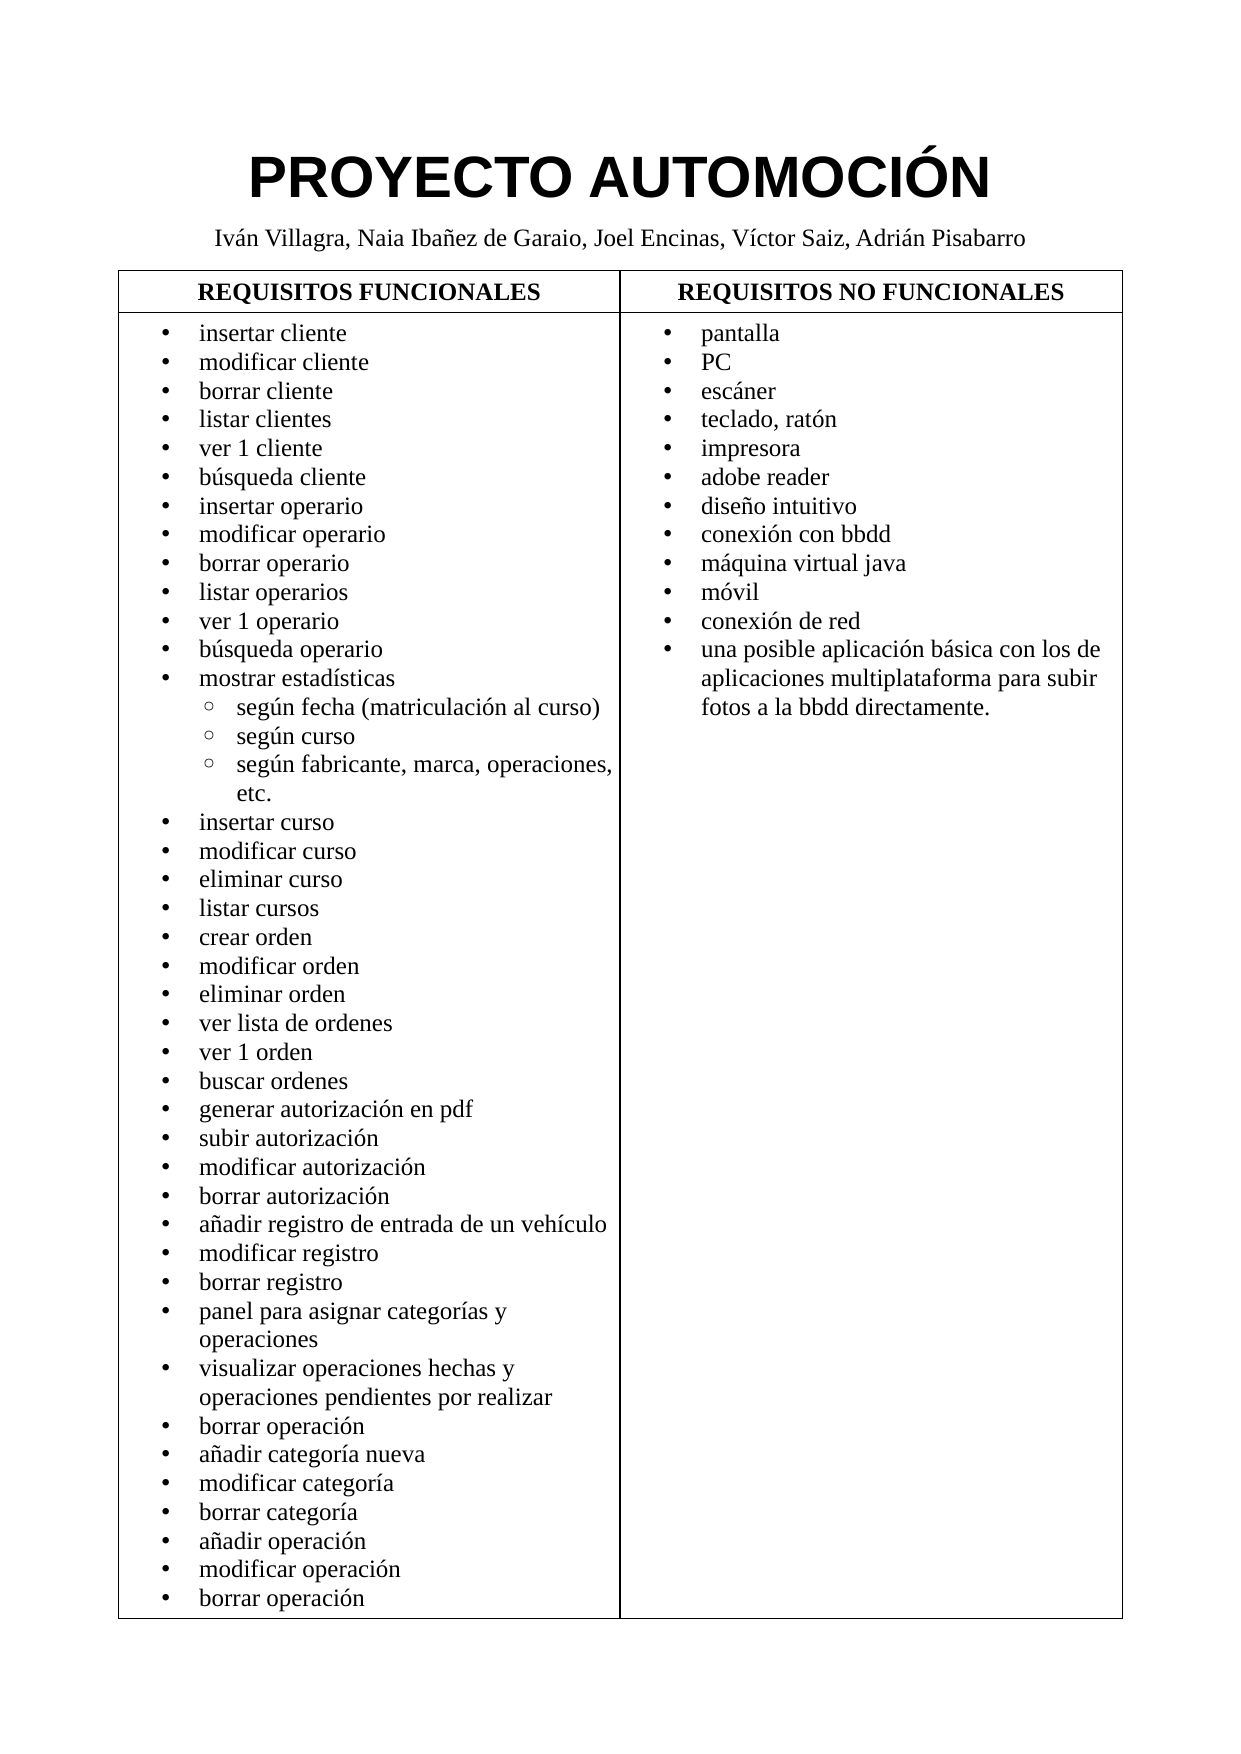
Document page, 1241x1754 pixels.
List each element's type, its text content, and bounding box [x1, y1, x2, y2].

table_header REQUISITOS FUNCIONALES [119, 271, 619, 312]
table_header REQUISITOS NO FUNCIONALES [621, 271, 1122, 312]
text Iván Villagra, Naia Ibañez de Garaio, Joel Encinas, Víctor Saiz, Adrián Pisabarro [118, 223, 1122, 251]
table_cell insertar cliente modificar cliente borrar cliente listar clientes ver 1 cliente búsqueda cliente insertar operario modificar operario borrar operario listar operarios ver 1 operario búsqueda operario mostrar estadísticas según fecha (matriculación al curso) según curso según fabricante, marca, operaciones, etc. insertar curso modificar curso eliminar curso listar cursos crear orden modificar orden eliminar orden ver lista de ordenes ver 1 orden buscar ordenes generar autorización en pdf subir autorización modificar autorización borrar autorización añadir registro de entrada de un vehículo modificar registro borrar registro panel para asignar categorías y operaciones visualizar operaciones hechas y operaciones pendientes por realizar borrar operación añadir categoría nueva modificar categoría borrar categoría añadir operación modificar operación borrar operación añadir material modificar material borrar material asignar categoría a operación [119, 313, 619, 1618]
table_cell pantalla PC escáner teclado, ratón impresora adobe reader diseño intuitivo conexión con bbdd máquina virtual java móvil conexión de red una posible aplicación básica con los de aplicaciones multiplataforma para subir fotos a la bbdd directamente. [621, 313, 1122, 1618]
title PROYECTO AUTOMOCIÓN [118, 143, 1122, 210]
